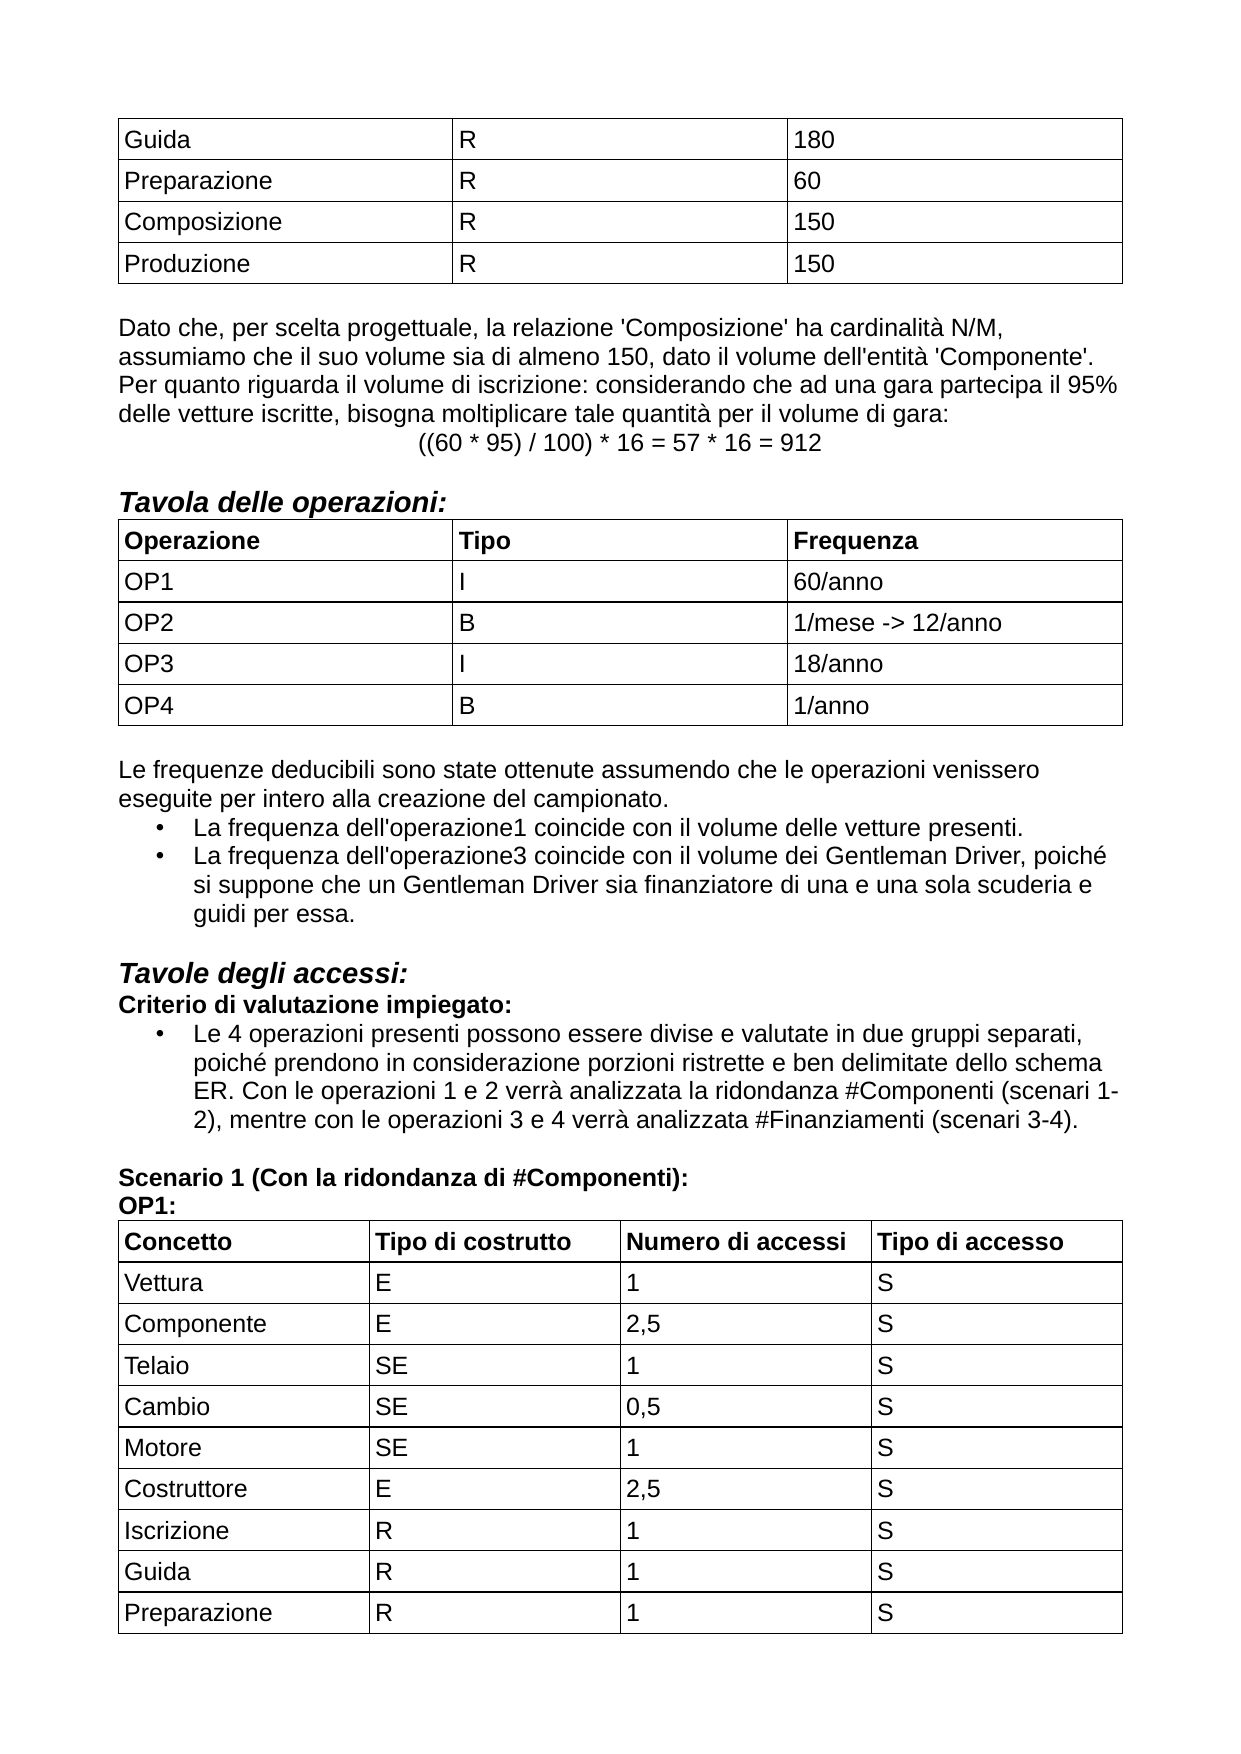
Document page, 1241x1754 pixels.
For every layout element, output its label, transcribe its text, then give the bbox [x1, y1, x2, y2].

table_cell 1 [621, 1428, 871, 1468]
table_header Tipo [453, 520, 787, 560]
table_cell Guida [119, 119, 452, 159]
table_cell S [872, 1469, 1122, 1509]
table_cell R [453, 119, 787, 159]
table_cell 1 [621, 1593, 871, 1633]
list Le 4 operazioni presenti possono essere divise e valutate in due gruppi separati, poiché prendono in considerazione porzioni ristrette e ben delimitate dello schema ER. Con le operazioni 1 e 2 verrà analizzata la ridondanza #Componenti (scenari 1-2), mentre con le operazioni 3 e 4 verrà analizzata #Finanziamenti (scenari 3-4). [156, 1019, 1122, 1134]
table_cell OP1 [119, 561, 452, 601]
table_cell OP2 [119, 603, 452, 643]
table_cell SE [370, 1386, 620, 1426]
table_header Frequenza [788, 520, 1122, 560]
list La frequenza dell'operazione3 coincide con il volume dei Gentleman Driver, poiché si suppone che un Gentleman Driver sia finanziatore di una e una sola scuderia e guidi per essa. [156, 841, 1122, 928]
text Tavole degli accessi: [118, 956, 1122, 990]
table_cell Preparazione [119, 1593, 369, 1633]
table_header Tipo di accesso [872, 1221, 1122, 1261]
table_cell S [872, 1593, 1122, 1633]
table_cell Vettura [119, 1263, 369, 1303]
table_cell 1/anno [788, 685, 1122, 725]
table_cell 60 [788, 160, 1122, 201]
table_cell S [872, 1551, 1122, 1591]
table_cell S [872, 1304, 1122, 1344]
table_cell Iscrizione [119, 1510, 369, 1550]
table_cell I [453, 644, 787, 684]
table_cell 1 [621, 1551, 871, 1591]
table_cell S [872, 1386, 1122, 1426]
table_cell 0,5 [621, 1386, 871, 1426]
table_cell SE [370, 1345, 620, 1385]
text Scenario 1 (Con la ridondanza di #Componenti): [118, 1163, 1122, 1191]
table_cell 2,5 [621, 1304, 871, 1344]
text Dato che, per scelta progettuale, la relazione 'Composizione' ha cardinalità N/M, assumiamo che il suo volume sia di almeno 150, dato il volume dell'entità 'Componente'. [118, 313, 1122, 370]
table_cell S [872, 1428, 1122, 1468]
table_cell R [453, 160, 787, 201]
list La frequenza dell'operazione1 coincide con il volume delle vetture presenti. [156, 812, 1122, 841]
table_cell Preparazione [119, 160, 452, 201]
table_cell S [872, 1345, 1122, 1385]
text Per quanto riguarda il volume di iscrizione: considerando che ad una gara partecipa il 95% delle vetture iscritte, bisogna moltiplicare tale quantità per il volume di gara: [118, 370, 1122, 428]
table_cell Componente [119, 1304, 369, 1344]
table_cell 150 [788, 202, 1122, 242]
text Tavola delle operazioni: [118, 485, 1122, 519]
table_cell S [872, 1510, 1122, 1550]
table_cell E [370, 1469, 620, 1509]
table_cell I [453, 561, 787, 601]
table_cell Costruttore [119, 1469, 369, 1509]
table_cell 60/anno [788, 561, 1122, 601]
table_cell R [453, 202, 787, 242]
table_cell 2,5 [621, 1469, 871, 1509]
table_cell S [872, 1263, 1122, 1303]
text Le frequenze deducibili sono state ottenute assumendo che le operazioni venissero eseguite per intero alla creazione del campionato. [118, 755, 1122, 812]
table_cell 1 [621, 1510, 871, 1550]
table_cell SE [370, 1428, 620, 1468]
table_cell 1 [621, 1263, 871, 1303]
text ((60 * 95) / 100) * 16 = 57 * 16 = 912 [118, 428, 1122, 457]
table_cell 1/mese -> 12/anno [788, 603, 1122, 643]
table_cell 180 [788, 119, 1122, 159]
table_header Tipo di costrutto [370, 1221, 620, 1261]
table_cell OP3 [119, 644, 452, 684]
table_cell E [370, 1304, 620, 1344]
table_cell Telaio [119, 1345, 369, 1385]
table_cell R [370, 1593, 620, 1633]
table_cell 150 [788, 243, 1122, 283]
table_header Numero di accessi [621, 1221, 871, 1261]
table_cell Cambio [119, 1386, 369, 1426]
table_cell R [370, 1510, 620, 1550]
table_cell OP4 [119, 685, 452, 725]
table_cell B [453, 603, 787, 643]
table_cell 1 [621, 1345, 871, 1385]
table_cell R [453, 243, 787, 283]
text OP1: [118, 1191, 1122, 1220]
table_header Operazione [119, 520, 452, 560]
table_cell Produzione [119, 243, 452, 283]
table_header Concetto [119, 1221, 369, 1261]
table_cell Guida [119, 1551, 369, 1591]
text Criterio di valutazione impiegato: [118, 990, 1122, 1019]
table_cell B [453, 685, 787, 725]
table_cell E [370, 1263, 620, 1303]
table_cell R [370, 1551, 620, 1591]
table_cell Composizione [119, 202, 452, 242]
table_cell Motore [119, 1428, 369, 1468]
table_cell 18/anno [788, 644, 1122, 684]
